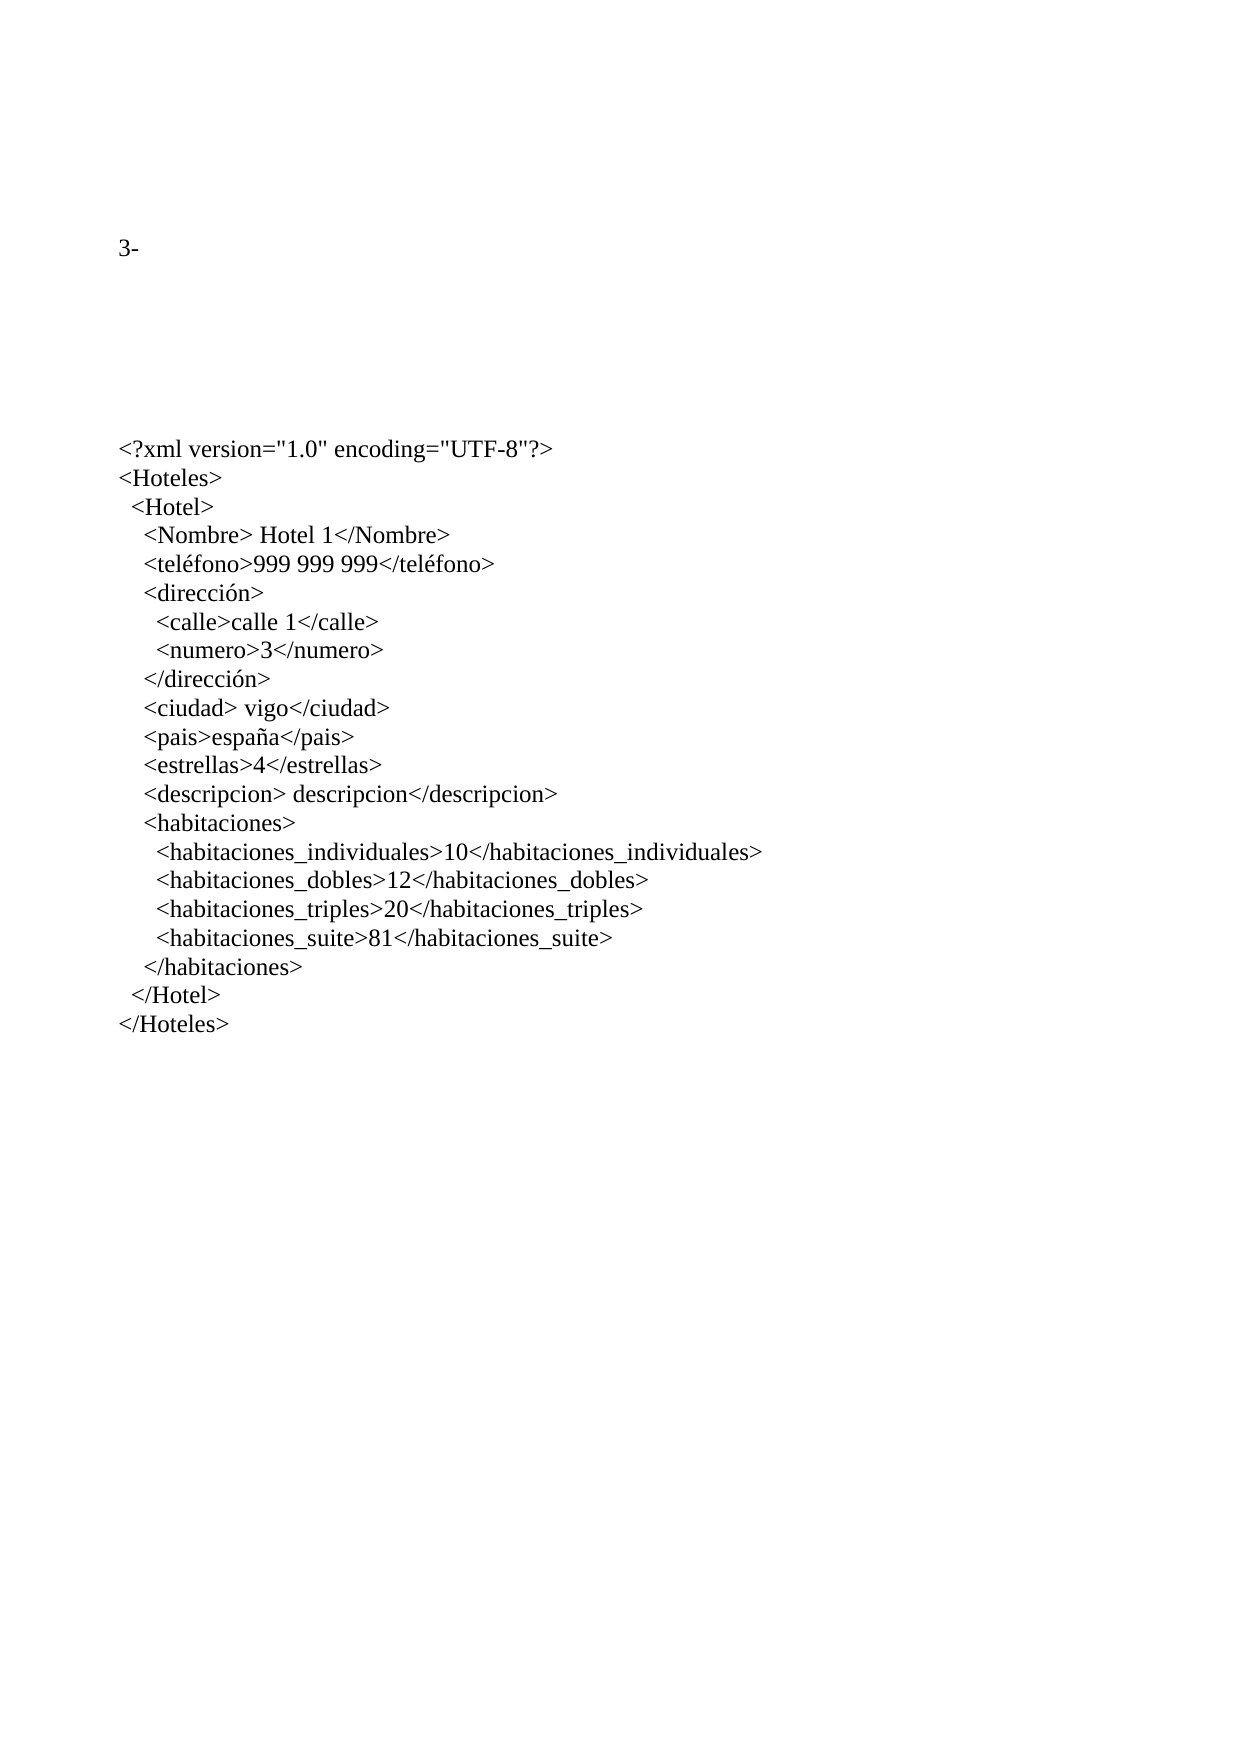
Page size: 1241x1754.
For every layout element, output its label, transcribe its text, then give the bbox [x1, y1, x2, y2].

text <?xml version="1.0" encoding="UTF-8"?> [118, 434, 1122, 463]
text <ciudad> vigo</ciudad> [118, 693, 1122, 722]
text </habitaciones> [118, 952, 1122, 981]
text <pais>españa</pais> [118, 722, 1122, 751]
text <Nombre> Hotel 1</Nombre> [118, 521, 1122, 549]
text <Hotel> [118, 492, 1122, 521]
text <habitaciones_suite>81</habitaciones_suite> [118, 923, 1122, 952]
text <Hoteles> [118, 463, 1122, 492]
text <habitaciones_dobles>12</habitaciones_dobles> [118, 866, 1122, 894]
text 3- [118, 233, 1122, 262]
text <dirección> [118, 578, 1122, 607]
text <teléfono>999 999 999</teléfono> [118, 549, 1122, 578]
text <habitaciones> [118, 808, 1122, 837]
text <estrellas>4</estrellas> [118, 751, 1122, 779]
text <habitaciones_triples>20</habitaciones_triples> [118, 894, 1122, 923]
text <descripcion> descripcion</descripcion> [118, 779, 1122, 808]
text </dirección> [118, 664, 1122, 693]
text </Hotel> [118, 981, 1122, 1009]
text <calle>calle 1</calle> [118, 607, 1122, 636]
text <habitaciones_individuales>10</habitaciones_individuales> [118, 837, 1122, 866]
text </Hoteles> [118, 1009, 1122, 1038]
text <numero>3</numero> [118, 636, 1122, 664]
